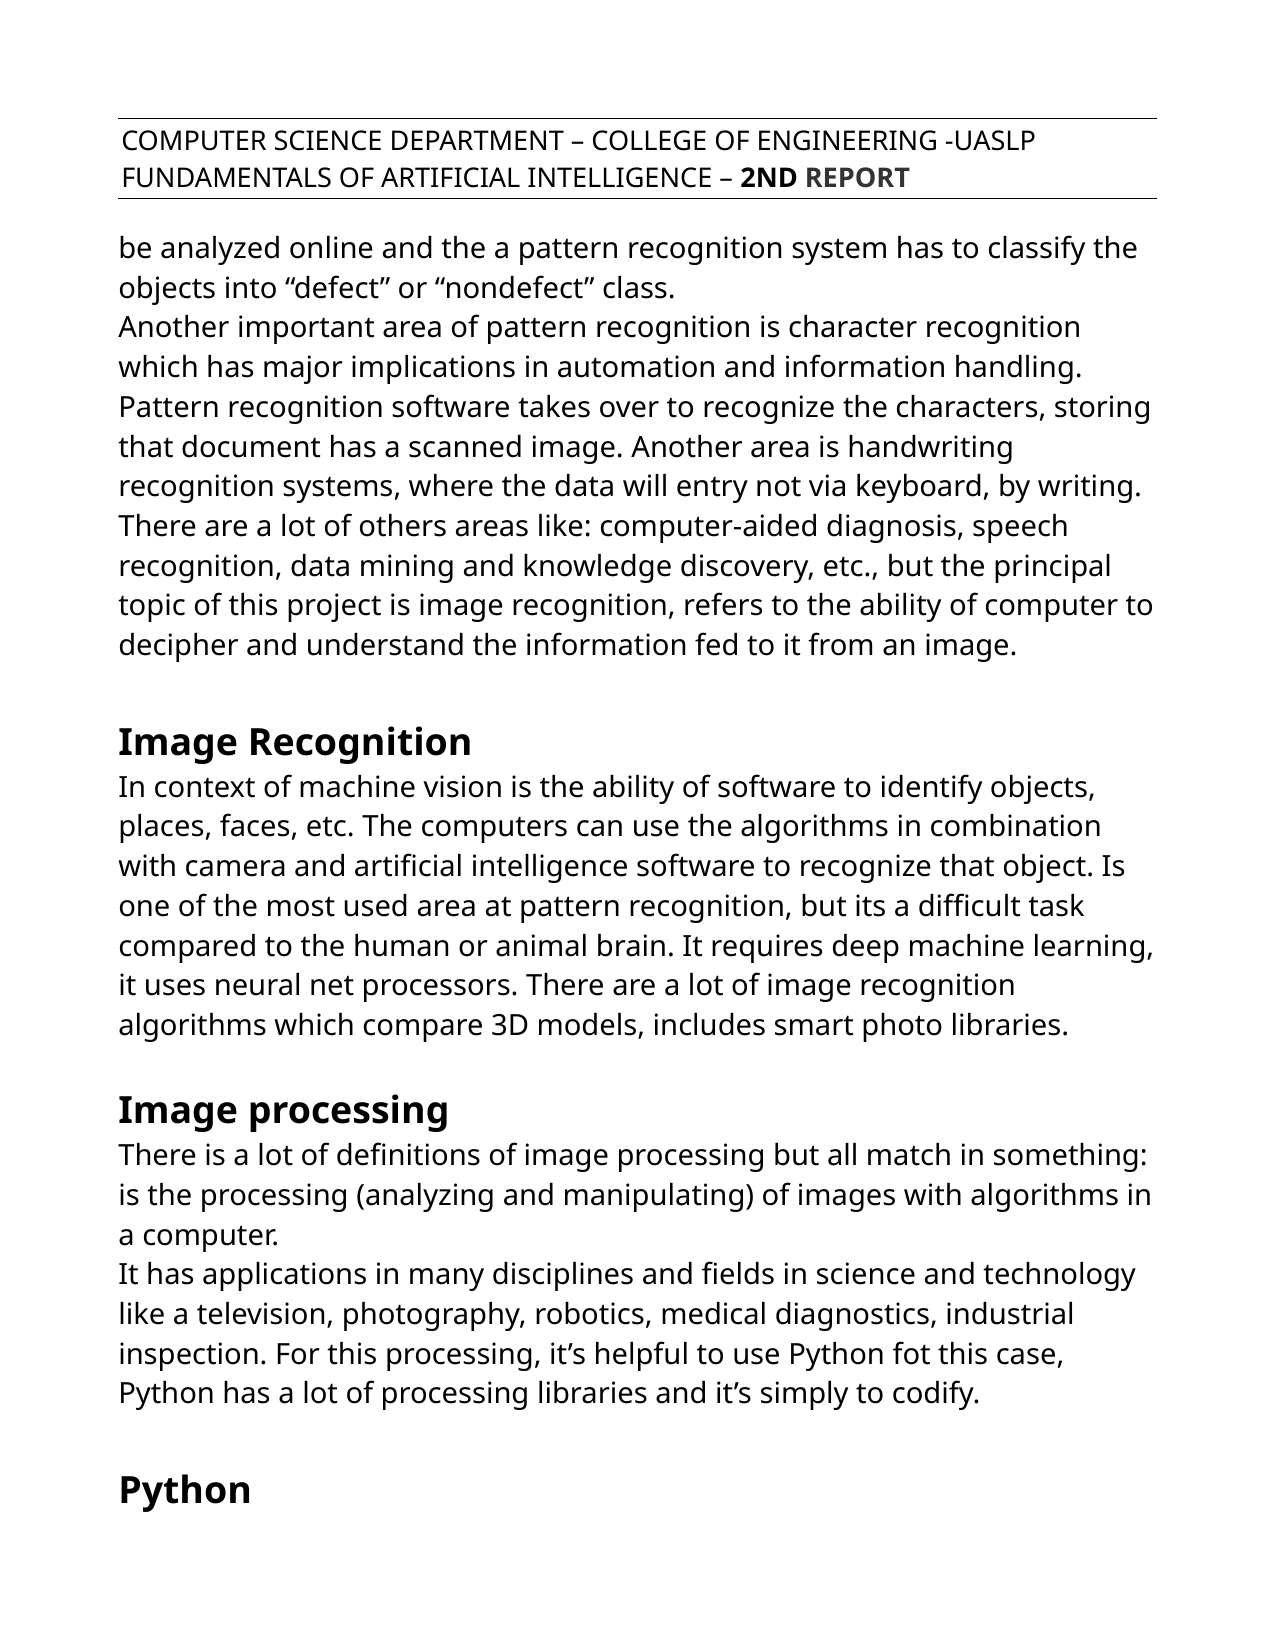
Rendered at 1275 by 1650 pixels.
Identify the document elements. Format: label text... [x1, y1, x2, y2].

text Image Recognition [118, 715, 1157, 766]
text There is a lot of definitions of image processing but all match in something: is the processing (analyzing and manipulating) of images with algorithms in a computer. [118, 1134, 1157, 1254]
text It has applications in many disciplines and fields in science and technology like a television, photography, robotics, medical diagnostics, industrial inspection. For this processing, it’s helpful to use Python fot this case, Python has a lot of processing libraries and it’s simply to codify. [118, 1254, 1157, 1412]
text Another important area of pattern recognition is character recognition which has major implications in automation and information handling. Pattern recognition software takes over to recognize the characters, storing that document has a scanned image. Another area is handwriting recognition systems, where the data will entry not via keyboard, by writing. [118, 307, 1157, 505]
text There are a lot of others areas like: computer-aided diagnosis, speech recognition, data mining and knowledge discovery, etc., but the principal topic of this project is image recognition, refers to the ability of computer to decipher and understand the information fed to it from an image. [118, 505, 1157, 664]
text Image processing [118, 1083, 1157, 1134]
text In context of machine vision is the ability of software to identify objects, places, faces, etc. The computers can use the algorithms in combination with camera and artificial intelligence software to recognize that object. Is one of the most used area at pattern recognition, but its a difficult task compared to the human or animal brain. It requires deep machine learning, it uses neural net processors. There are a lot of image recognition algorithms which compare 3D models, includes smart photo libraries. [118, 766, 1157, 1044]
text Python [118, 1463, 1157, 1514]
text be analyzed online and the a pattern recognition system has to classify the objects into “defect” or “nondefect” class. [118, 227, 1157, 307]
